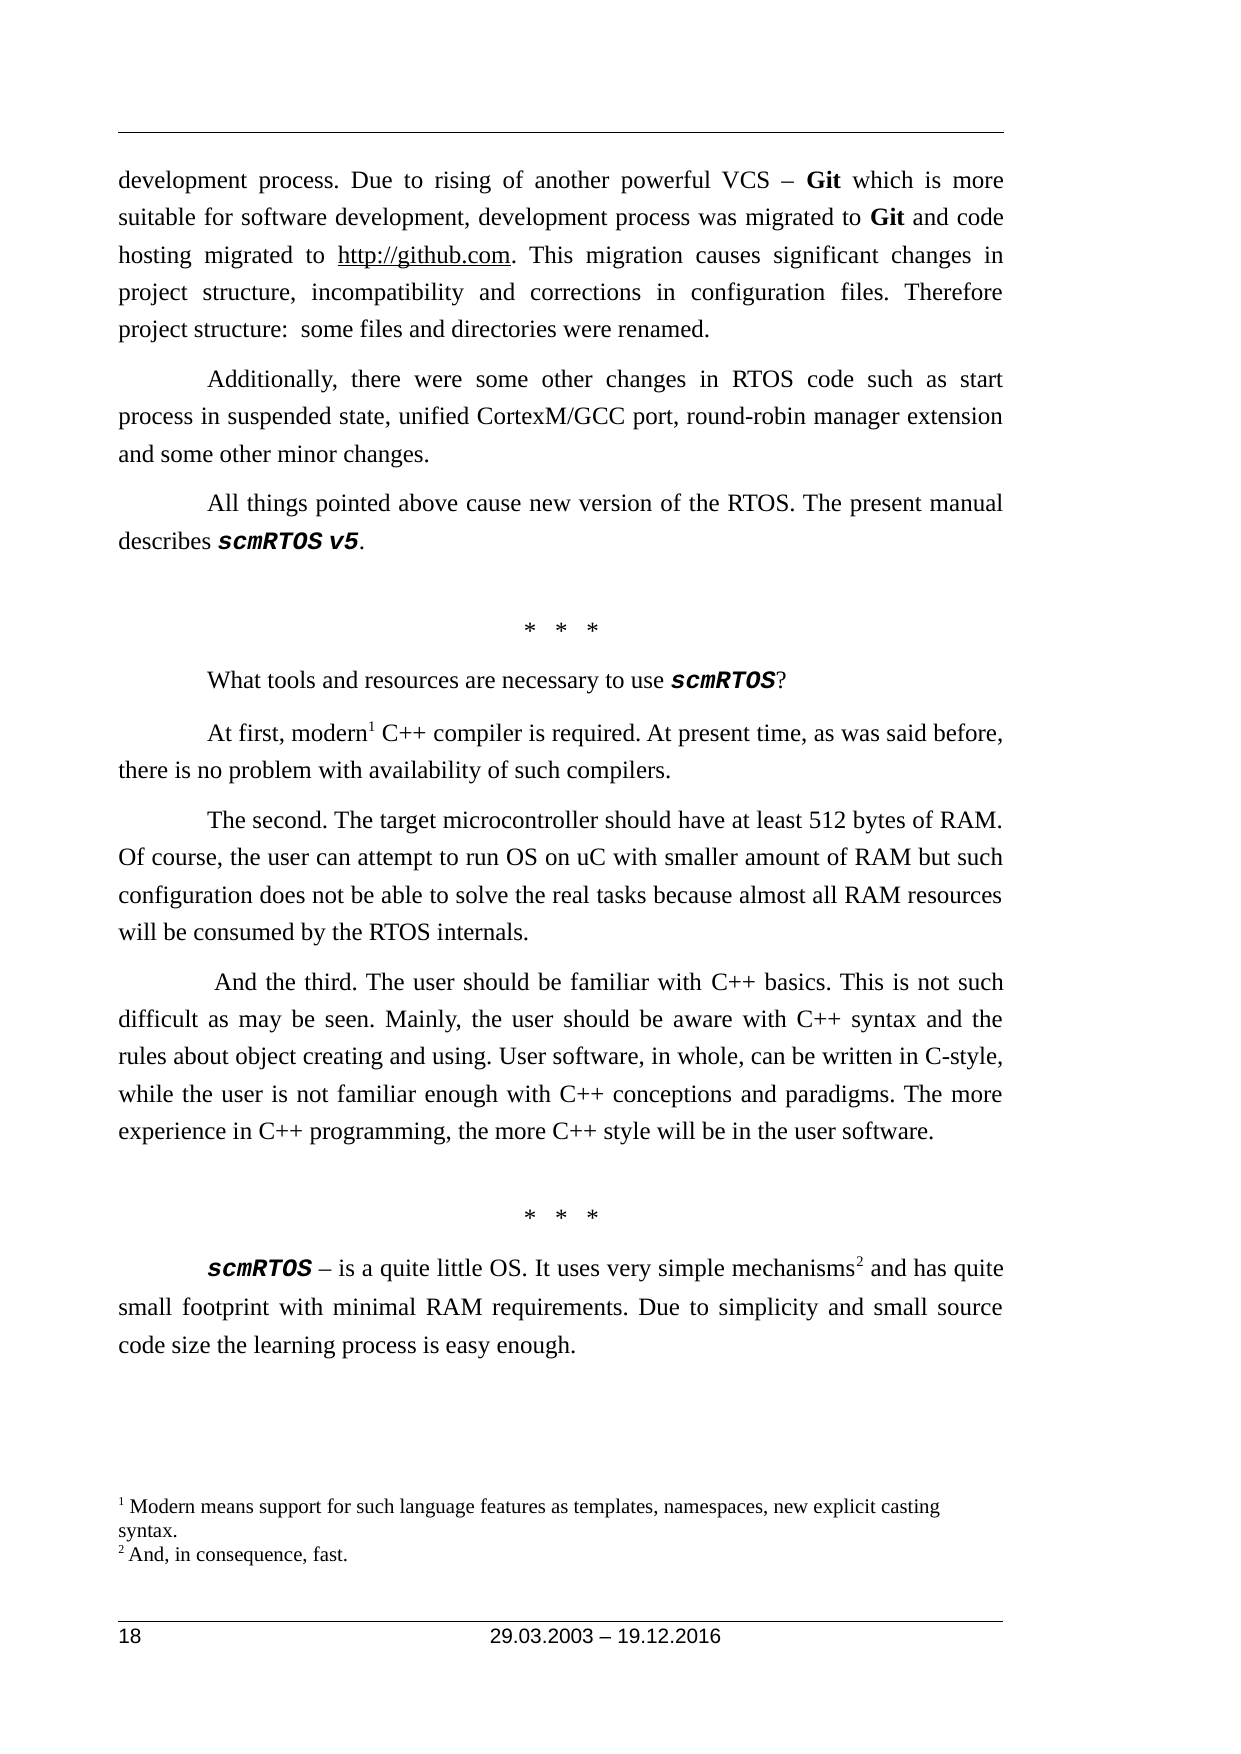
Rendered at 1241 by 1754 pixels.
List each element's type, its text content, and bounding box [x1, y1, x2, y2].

text All things pointed above cause new version of the RTOS. The present manual describes scmRTOS v5. [118, 488, 1004, 557]
text development process. Due to rising of another powerful VCS – Git which is more suitable for software development, development process was migrated to Git and code hosting migrated to http://github.com. This migration causes significant changes in project structure, incompatibility and corrections in configuration files. Therefore project structure: some files and directories were renamed. [118, 165, 1004, 343]
text And, in consequence, fast. [118, 1542, 1004, 1566]
text Additionally, there were some other changes in RTOS code such as start process in suspended state, unified CortexM/GCC port, round-robin manager extension and some other minor changes. [118, 364, 1004, 467]
text At first, modern C++ compiler is required. At present time, as was said before, there is no problem with availability of such compilers. [118, 718, 1004, 784]
text What tools and resources are necessary to use scmRTOS? [118, 666, 1004, 696]
text Modern means support for such language features as templates, namespaces, new explicit casting syntax. [118, 1494, 1004, 1542]
text * * * [118, 616, 1004, 644]
text And the third. The user should be familiar with C++ basics. This is not such difficult as may be seen. Mainly, the user should be aware with C++ syntax and the rules about object creating and using. User software, in whole, can be written in C-style, while the user is not familiar enough with C++ conceptions and paradigms. The more experience in C++ programming, the more C++ style will be in the user software. [118, 967, 1004, 1145]
text The second. The target microcontroller should have at least 512 bytes of RAM. Of course, the user can attempt to run OS on uC with smaller amount of RAM but such configuration does not be able to solve the real tasks because almost all RAM resources will be consumed by the RTOS internals. [118, 805, 1004, 946]
text * * * [118, 1203, 1004, 1232]
text scmRTOS – is a quite little OS. It uses very simple mechanisms and has quite small footprint with minimal RAM requirements. Due to simplicity and small source code size the learning process is easy enough. [118, 1253, 1004, 1358]
